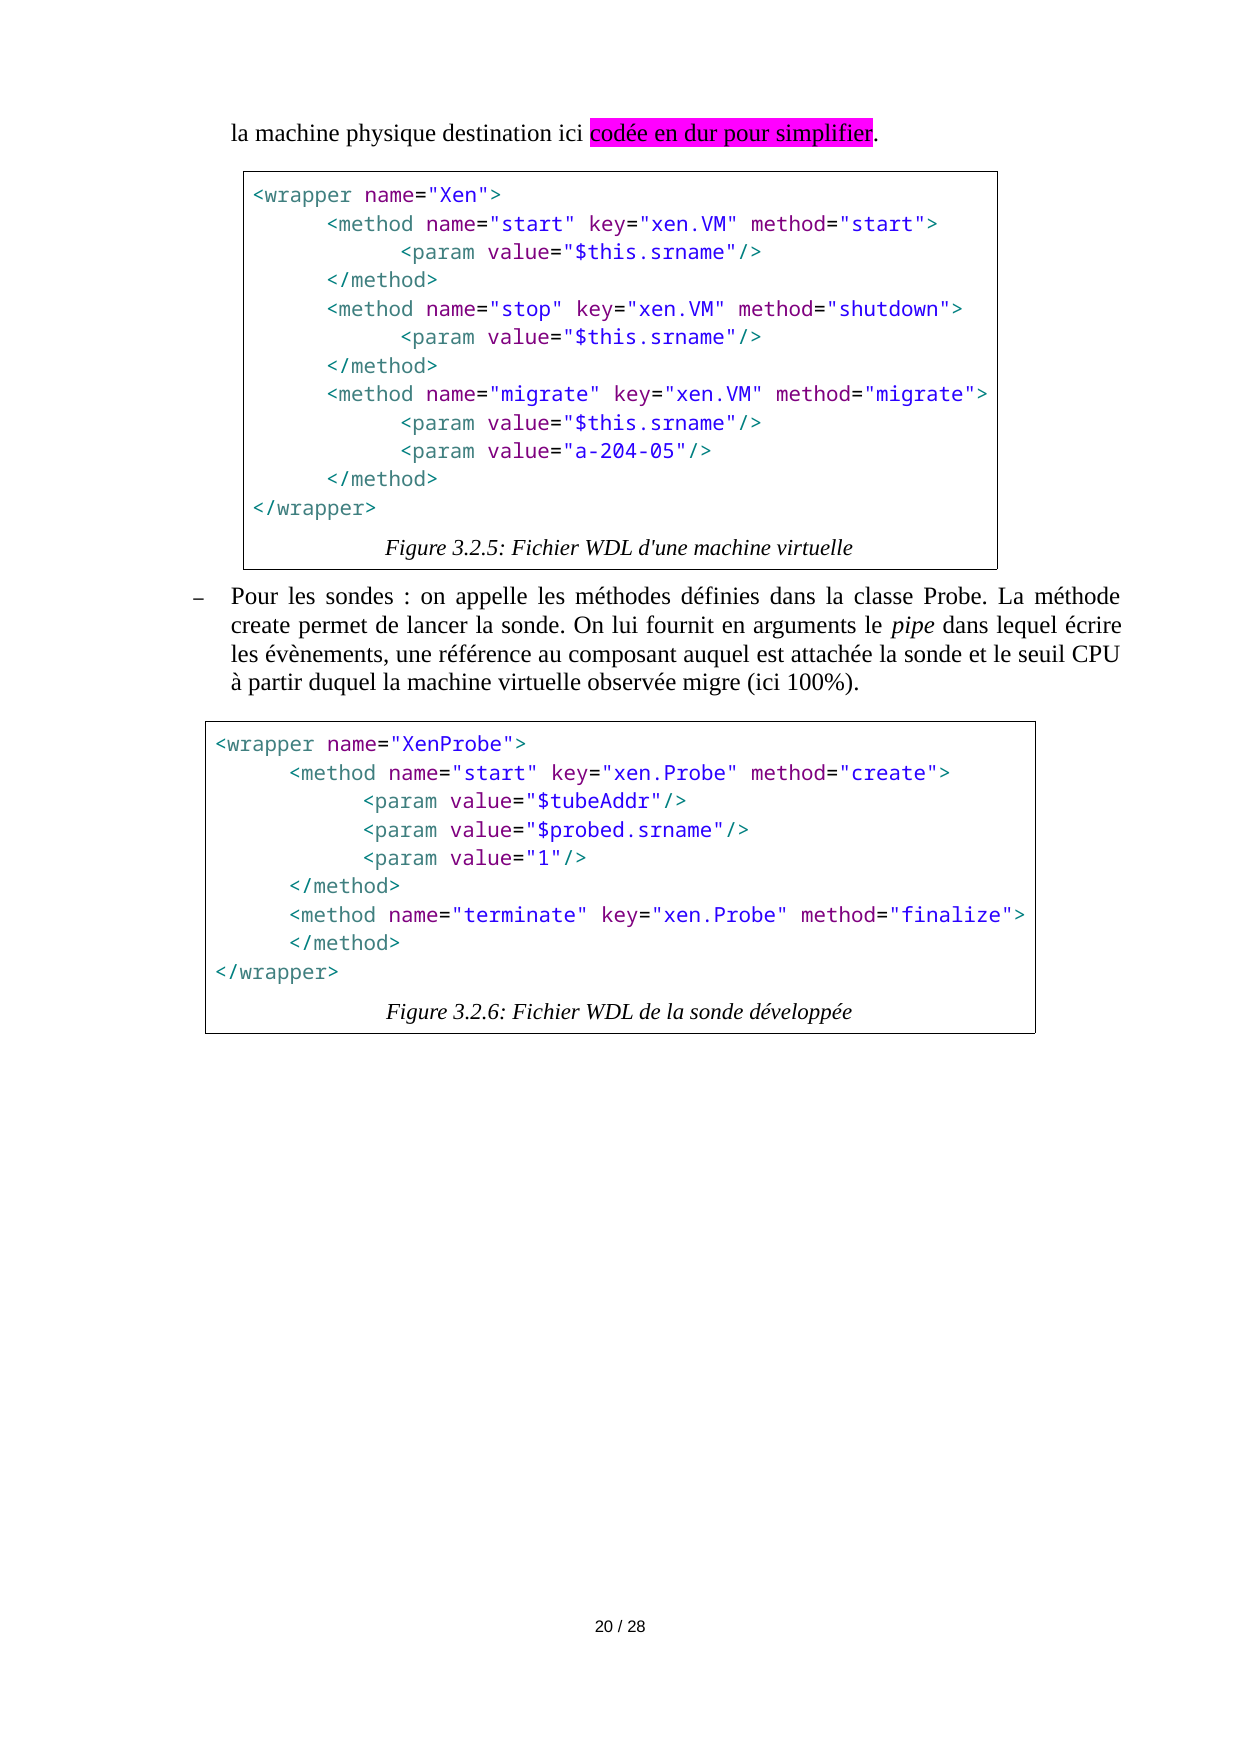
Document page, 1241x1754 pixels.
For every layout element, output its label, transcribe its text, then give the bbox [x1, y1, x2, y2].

text </method> [252, 351, 988, 379]
text </wrapper> [214, 957, 1026, 985]
text <wrapper name="XenProbe"> [214, 729, 1026, 758]
text <method name="start" key="xen.VM" method="start"> [252, 209, 988, 237]
list Pour les sondes : on appelle les méthodes définies dans la classe Probe. La méthode create permet de lancer la sonde. On lui fournit en arguments le pipe dans lequel écrire les évènements, une référence au composant auquel est attachée la sonde et le seuil CPU à partir duquel la machine virtuelle observée migre (ici 100%). [193, 581, 1122, 696]
text </method> [214, 872, 1026, 900]
list la machine physique destination ici codée en dur pour simplifier. [193, 118, 1122, 147]
text Figure 3.2.5: Fichier WDL d'une machine virtuelle [252, 534, 988, 560]
text </method> [252, 266, 988, 294]
text <param value="$this.srname"/> [252, 237, 988, 266]
text <method name="start" key="xen.Probe" method="create"> [214, 758, 1026, 786]
text <method name="stop" key="xen.VM" method="shutdown"> [252, 294, 988, 322]
text <param value="$probed.srname"/> [214, 815, 1026, 843]
text <param value="a-204-05"/> [252, 436, 988, 464]
text <wrapper name="Xen"> [252, 180, 988, 209]
text </method> [214, 928, 1026, 957]
text </wrapper> [252, 493, 988, 521]
text <param value="1"/> [214, 843, 1026, 872]
text Figure 3.2.6: Fichier WDL de la sonde développée [214, 998, 1026, 1024]
text <param value="$this.srname"/> [252, 322, 988, 351]
text </method> [252, 464, 988, 493]
text <method name="migrate" key="xen.VM" method="migrate"> [252, 379, 988, 408]
text <method name="terminate" key="xen.Probe" method="finalize"> [214, 900, 1026, 928]
text <param value="$tubeAddr"/> [214, 786, 1026, 815]
text <param value="$this.srname"/> [252, 408, 988, 436]
